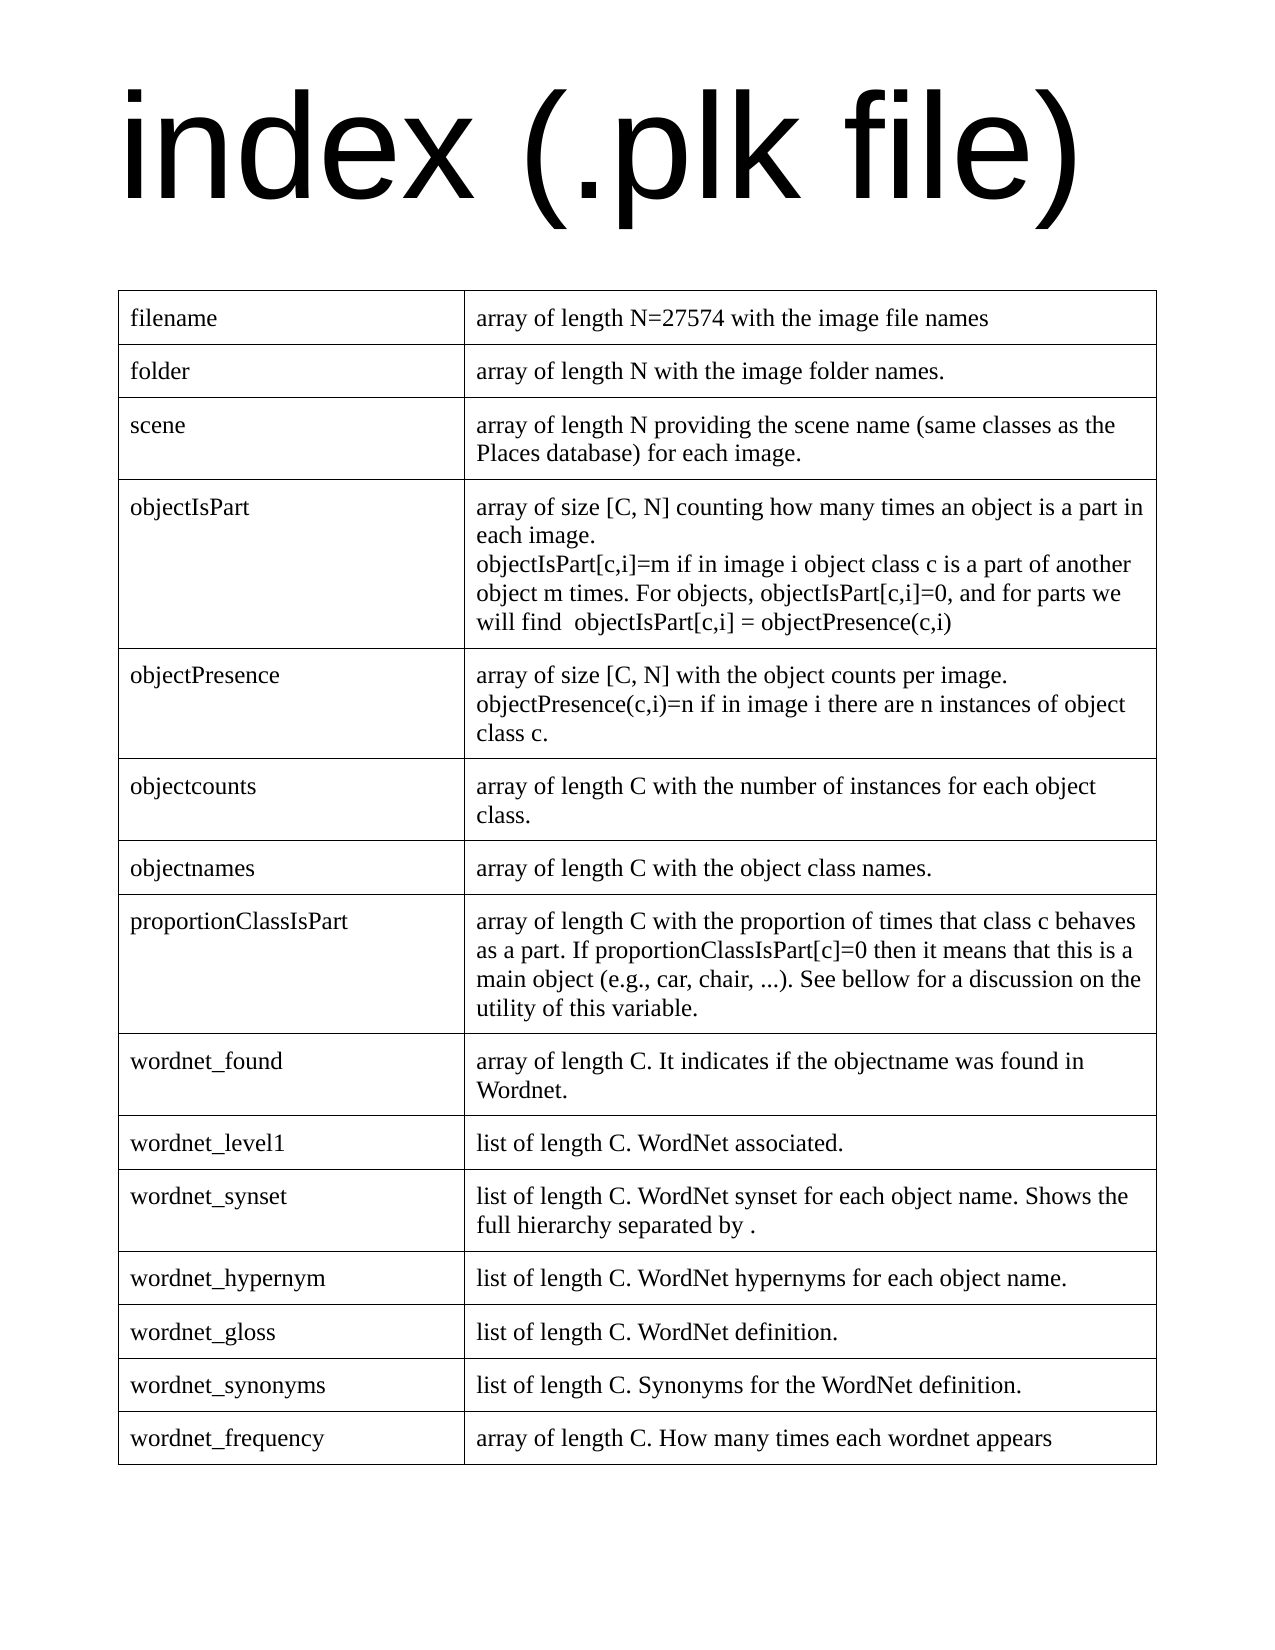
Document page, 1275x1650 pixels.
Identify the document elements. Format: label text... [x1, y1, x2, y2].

table_cell wordnet_frequency [119, 1412, 464, 1464]
table_cell wordnet_synonyms [119, 1359, 464, 1411]
table_cell array of length C. How many times each wordnet appears [465, 1412, 1156, 1464]
table_cell proportionClassIsPart [119, 895, 464, 1033]
table_cell objectPresence [119, 649, 464, 758]
table_cell list of length C. Synonyms for the WordNet definition. [465, 1359, 1156, 1411]
table_cell array of size [C, N] counting how many times an object is a part in each image. objectIsPart[c,i]=m if in image i object class c is a part of another object m times. For objects, objectIsPart[c,i]=0, and for parts we will find objectIsPart[c,i] = objectPresence(c,i) [465, 480, 1156, 647]
table_cell wordnet_synset [119, 1170, 464, 1251]
table_cell wordnet_gloss [119, 1305, 464, 1357]
table_cell wordnet_hypernym [119, 1252, 464, 1304]
table_cell objectcounts [119, 759, 464, 840]
table_cell array of length N providing the scene name (same classes as the Places database) for each image. [465, 398, 1156, 479]
table_cell list of length C. WordNet hypernyms for each object name. [465, 1252, 1156, 1304]
table_cell array of size [C, N] with the object counts per image. objectPresence(c,i)=n if in image i there are n instances of object class c. [465, 649, 1156, 758]
table_cell array of length C with the number of instances for each object class. [465, 759, 1156, 840]
table_cell wordnet_found [119, 1034, 464, 1115]
table_cell array of length C with the object class names. [465, 841, 1156, 894]
table_cell list of length C. WordNet associated. [465, 1116, 1156, 1169]
table_cell array of length C with the proportion of times that class c behaves as a part. If proportionClassIsPart[c]=0 then it means that this is a main object (e.g., car, chair, ...). See bellow for a discussion on the utility of this variable. [465, 895, 1156, 1033]
subtitle index (.plk file) [118, 58, 1157, 230]
table_cell objectIsPart [119, 480, 464, 647]
table_cell folder [119, 345, 464, 397]
table_header array of length N=27574 with the image file names [465, 291, 1156, 344]
table_cell wordnet_level1 [119, 1116, 464, 1169]
table_cell array of length N with the image folder names. [465, 345, 1156, 397]
table_cell array of length C. It indicates if the objectname was found in Wordnet. [465, 1034, 1156, 1115]
table_cell list of length C. WordNet definition. [465, 1305, 1156, 1357]
table_cell objectnames [119, 841, 464, 894]
table_cell scene [119, 398, 464, 479]
table_cell list of length C. WordNet synset for each object name. Shows the full hierarchy separated by . [465, 1170, 1156, 1251]
table_header filename [119, 291, 464, 344]
